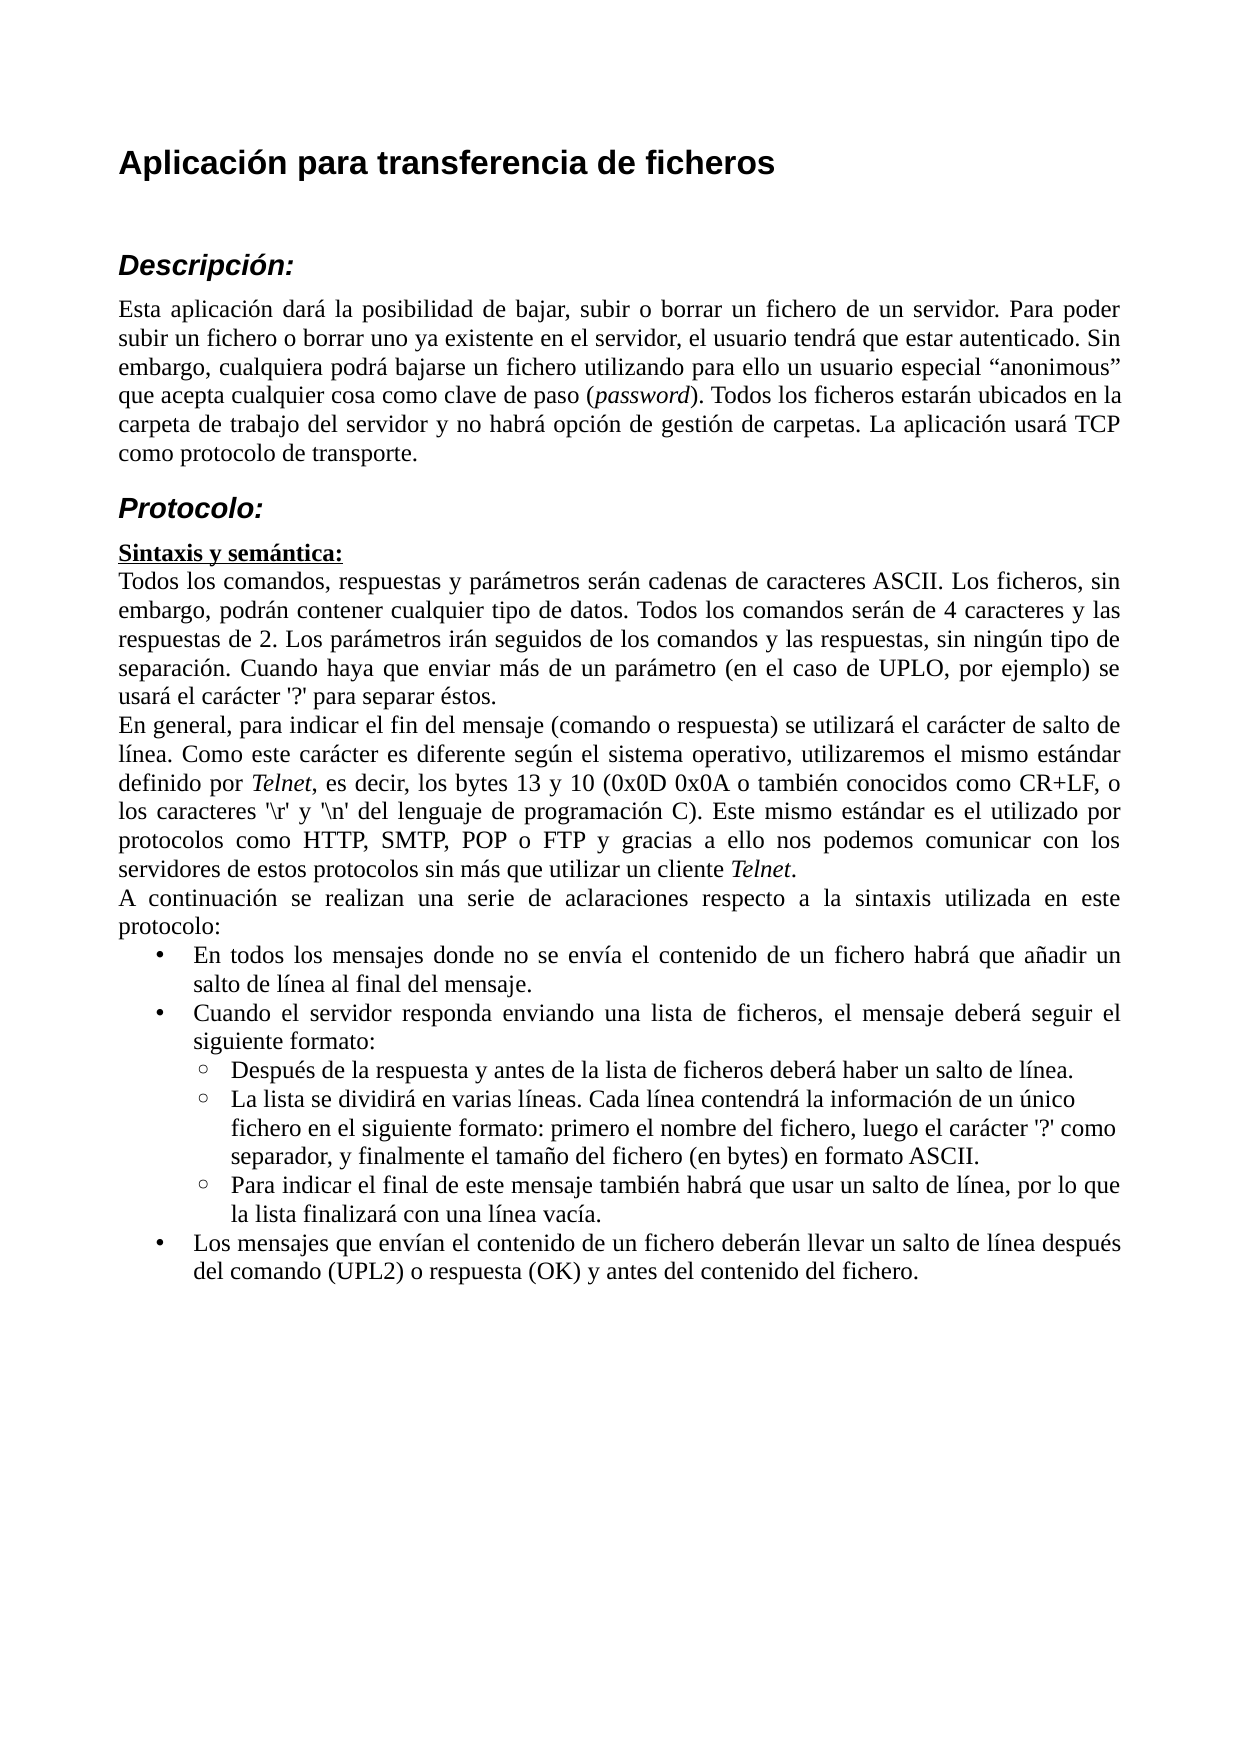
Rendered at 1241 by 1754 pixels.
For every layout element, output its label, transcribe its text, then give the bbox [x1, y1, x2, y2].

text Todos los comandos, respuestas y parámetros serán cadenas de caracteres ASCII. Los ficheros, sin embargo, podrán contener cualquier tipo de datos. Todos los comandos serán de 4 caracteres y las respuestas de 2. Los parámetros irán seguidos de los comandos y las respuestas, sin ningún tipo de separación. Cuando haya que enviar más de un parámetro (en el caso de UPLO, por ejemplo) se usará el carácter '?' para separar éstos. [118, 566, 1122, 710]
subtitle Descripción: [118, 248, 1122, 282]
list Después de la respuesta y antes de la lista de ficheros deberá haber un salto de línea. [193, 1055, 1122, 1084]
text A continuación se realizan una serie de aclaraciones respecto a la sintaxis utilizada en este protocolo: [118, 883, 1122, 940]
text Sintaxis y semántica: [118, 538, 1122, 566]
list Cuando el servidor responda enviando una lista de ficheros, el mensaje deberá seguir el siguiente formato: [156, 998, 1122, 1055]
list Para indicar el final de este mensaje también habrá que usar un salto de línea, por lo que la lista finalizará con una línea vacía. [193, 1170, 1122, 1228]
list Los mensajes que envían el contenido de un fichero deberán llevar un salto de línea después del comando (UPL2) o respuesta (OK) y antes del contenido del fichero. [156, 1228, 1122, 1285]
subtitle Protocolo: [118, 492, 1122, 525]
text Esta aplicación dará la posibilidad de bajar, subir o borrar un fichero de un servidor. Para poder subir un fichero o borrar uno ya existente en el servidor, el usuario tendrá que estar autenticado. Sin embargo, cualquiera podrá bajarse un fichero utilizando para ello un usuario especial “anonimous” que acepta cualquier cosa como clave de paso (password). Todos los ficheros estarán ubicados en la carpeta de trabajo del servidor y no habrá opción de gestión de carpetas. La aplicación usará TCP como protocolo de transporte. [118, 294, 1122, 467]
list La lista se dividirá en varias líneas. Cada línea contendrá la información de un único fichero en el siguiente formato: primero el nombre del fichero, luego el carácter '?' como separador, y finalmente el tamaño del fichero (en bytes) en formato ASCII. [193, 1084, 1122, 1170]
subtitle Aplicación para transferencia de ficheros [118, 143, 1122, 182]
list En todos los mensajes donde no se envía el contenido de un fichero habrá que añadir un salto de línea al final del mensaje. [156, 940, 1122, 998]
text En general, para indicar el fin del mensaje (comando o respuesta) se utilizará el carácter de salto de línea. Como este carácter es diferente según el sistema operativo, utilizaremos el mismo estándar definido por Telnet, es decir, los bytes 13 y 10 (0x0D 0x0A o también conocidos como CR+LF, o los caracteres '\r' y '\n' del lenguaje de programación C). Este mismo estándar es el utilizado por protocolos como HTTP, SMTP, POP o FTP y gracias a ello nos podemos comunicar con los servidores de estos protocolos sin más que utilizar un cliente Telnet. [118, 710, 1122, 883]
